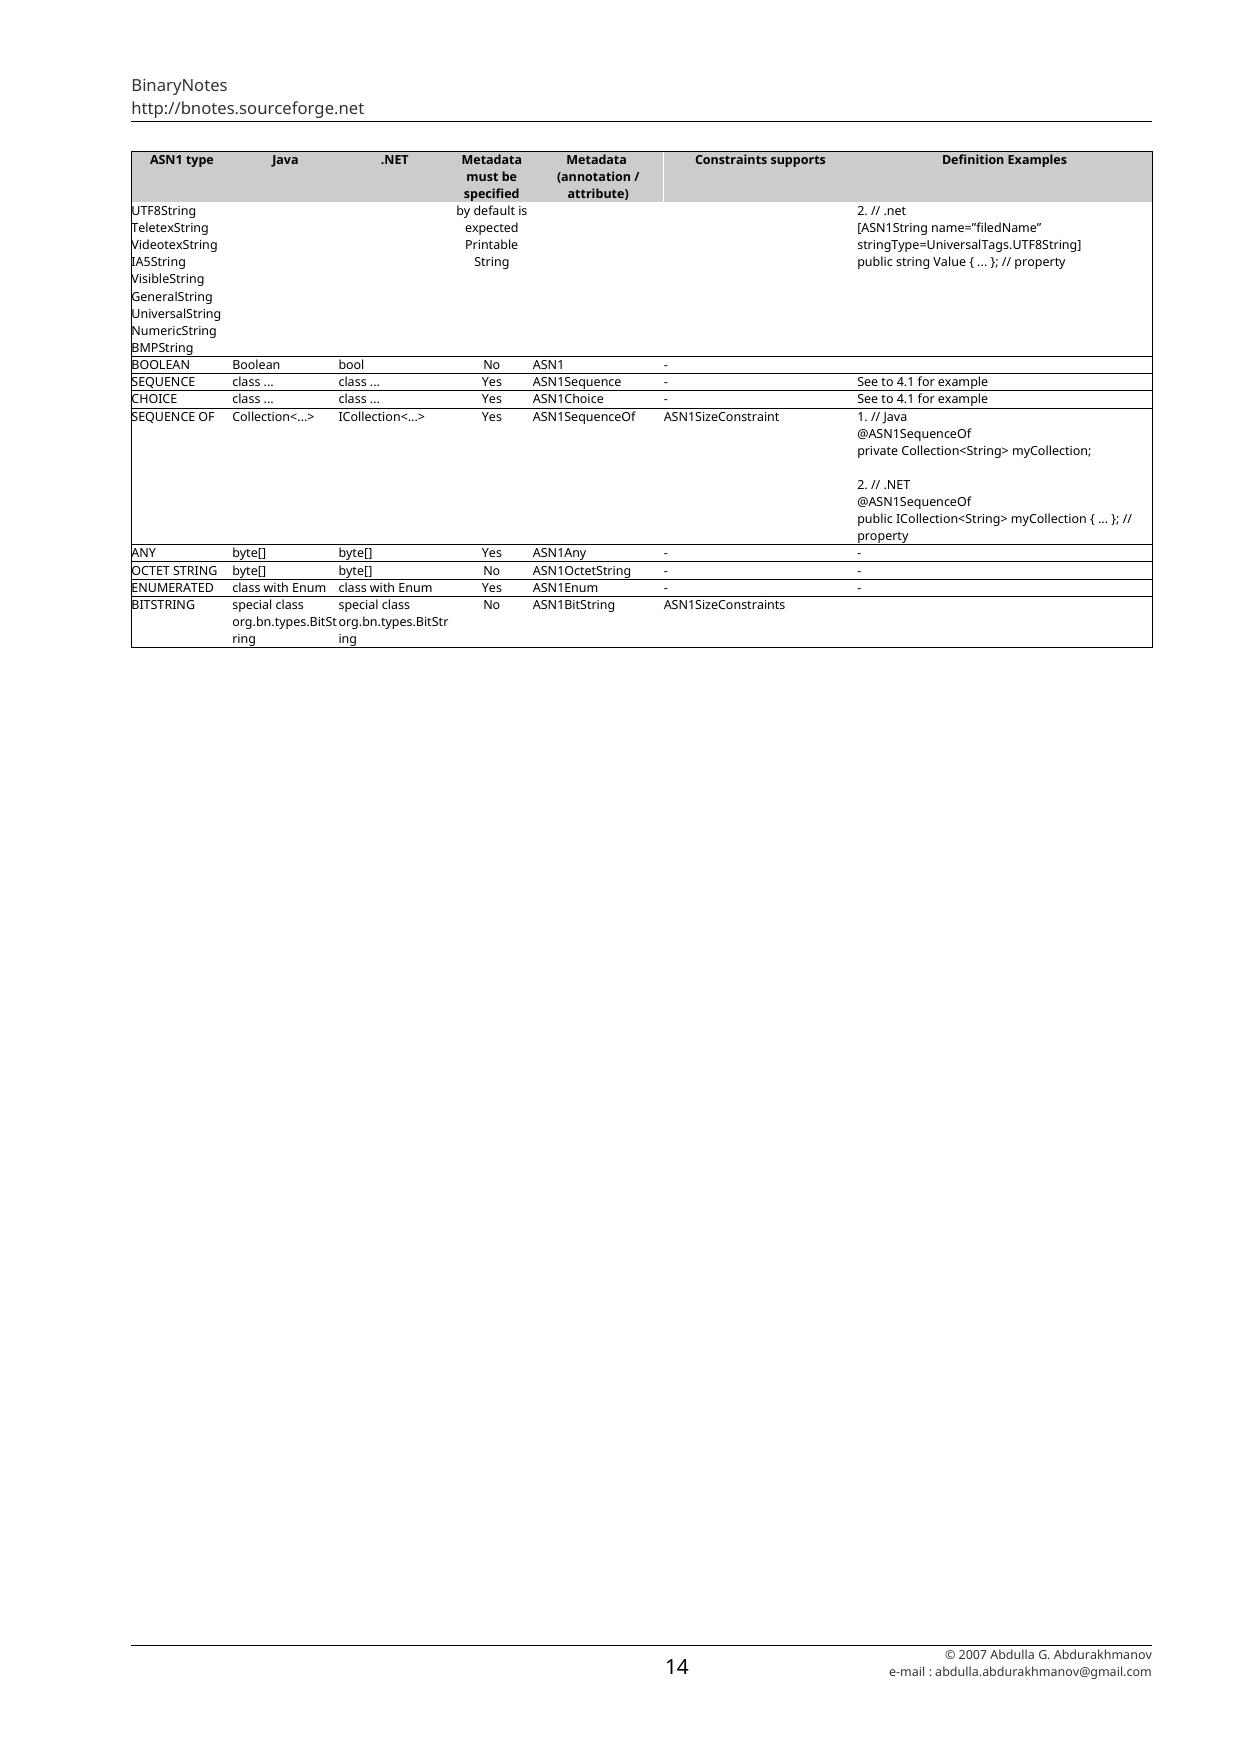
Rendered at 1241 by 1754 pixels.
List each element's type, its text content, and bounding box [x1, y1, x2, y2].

table_cell ASN1BitString [533, 597, 663, 647]
table_cell ASN1SizeConstraint [664, 409, 857, 544]
table_cell ENUMERATED [132, 580, 232, 596]
table_cell Yes [451, 374, 533, 390]
table_cell Yes [451, 391, 533, 407]
table_cell BOOLEAN [132, 357, 232, 373]
table_cell Yes [451, 409, 533, 544]
table_cell class ... [232, 391, 338, 407]
table_cell ASN1Choice [533, 391, 663, 407]
table_cell [232, 202, 338, 356]
table_cell No [451, 562, 533, 579]
table_cell [664, 202, 857, 356]
table_cell - [664, 374, 857, 390]
table_cell class ... [232, 374, 338, 390]
table_cell ASN1Any [533, 545, 663, 561]
table_cell bool [338, 357, 451, 373]
table_cell ANY [132, 545, 232, 561]
table_cell CHOICE [132, 391, 232, 407]
table_cell [857, 357, 1152, 373]
table_cell - [857, 545, 1152, 561]
table_cell BITSTRING [132, 597, 232, 647]
table_cell Collection<...> [232, 409, 338, 544]
table_cell [857, 597, 1152, 647]
table_cell Yes [451, 545, 533, 561]
table_cell byte[] [232, 562, 338, 579]
table_cell See to 4.1 for example [857, 374, 1152, 390]
table_header Java [232, 152, 338, 202]
table_cell Boolean [232, 357, 338, 373]
table_cell 1. // Java @ASN1SequenceOf private Collection<String> myCollection; 2. // .NET @ASN1SequenceOf public ICollection<String> myCollection { ... }; // property [857, 409, 1152, 544]
table_cell - [857, 562, 1152, 579]
table_header .NET [338, 152, 451, 202]
table_cell - [664, 580, 857, 596]
table_cell ICollection<...> [338, 409, 451, 544]
table_cell ASN1Sequence [533, 374, 663, 390]
table_cell - [664, 391, 857, 407]
table_cell - [664, 562, 857, 579]
table_cell OCTET STRING [132, 562, 232, 579]
table_cell - [857, 580, 1152, 596]
table_cell class with Enum [232, 580, 338, 596]
table_cell by default is expected Printable String [451, 202, 533, 356]
table_cell UTF8String TeletexString VideotexString IA5String VisibleString GeneralString UniversalString NumericString BMPString [132, 202, 232, 356]
table_header ASN1 type [132, 152, 232, 202]
table_cell SEQUENCE OF [132, 409, 232, 544]
table_cell ASN1SizeConstraints [664, 597, 857, 647]
table_cell SEQUENCE [132, 374, 232, 390]
table_cell No [451, 357, 533, 373]
table_cell [533, 202, 663, 356]
table_cell ASN1SequenceOf [533, 409, 663, 544]
table_cell class with Enum [338, 580, 451, 596]
table_cell byte[] [338, 562, 451, 579]
table_cell ASN1OctetString [533, 562, 663, 579]
table_cell See to 4.1 for example [857, 391, 1152, 407]
table_header Metadata must be specified [451, 152, 533, 202]
table_cell class ... [338, 374, 451, 390]
table_cell byte[] [232, 545, 338, 561]
table_cell - [664, 545, 857, 561]
table_cell ASN1Enum [533, 580, 663, 596]
table_cell 2. // .net [ASN1String name=”filedName” stringType=UniversalTags.UTF8String] public string Value { ... }; // property [857, 202, 1152, 356]
table_cell class ... [338, 391, 451, 407]
table_cell byte[] [338, 545, 451, 561]
table_cell No [451, 597, 533, 647]
table_cell Yes [451, 580, 533, 596]
table_cell special class org.bn.types.BitString [232, 597, 338, 647]
table_cell [338, 202, 451, 356]
table_header Metadata (annotation / attribute) [533, 152, 663, 202]
table_header Definition Examples [857, 152, 1152, 202]
table_cell special class org.bn.types.BitString [338, 597, 451, 647]
table_header Constraints supports [664, 152, 857, 202]
table_cell - [664, 357, 857, 373]
table_cell ASN1 [533, 357, 663, 373]
